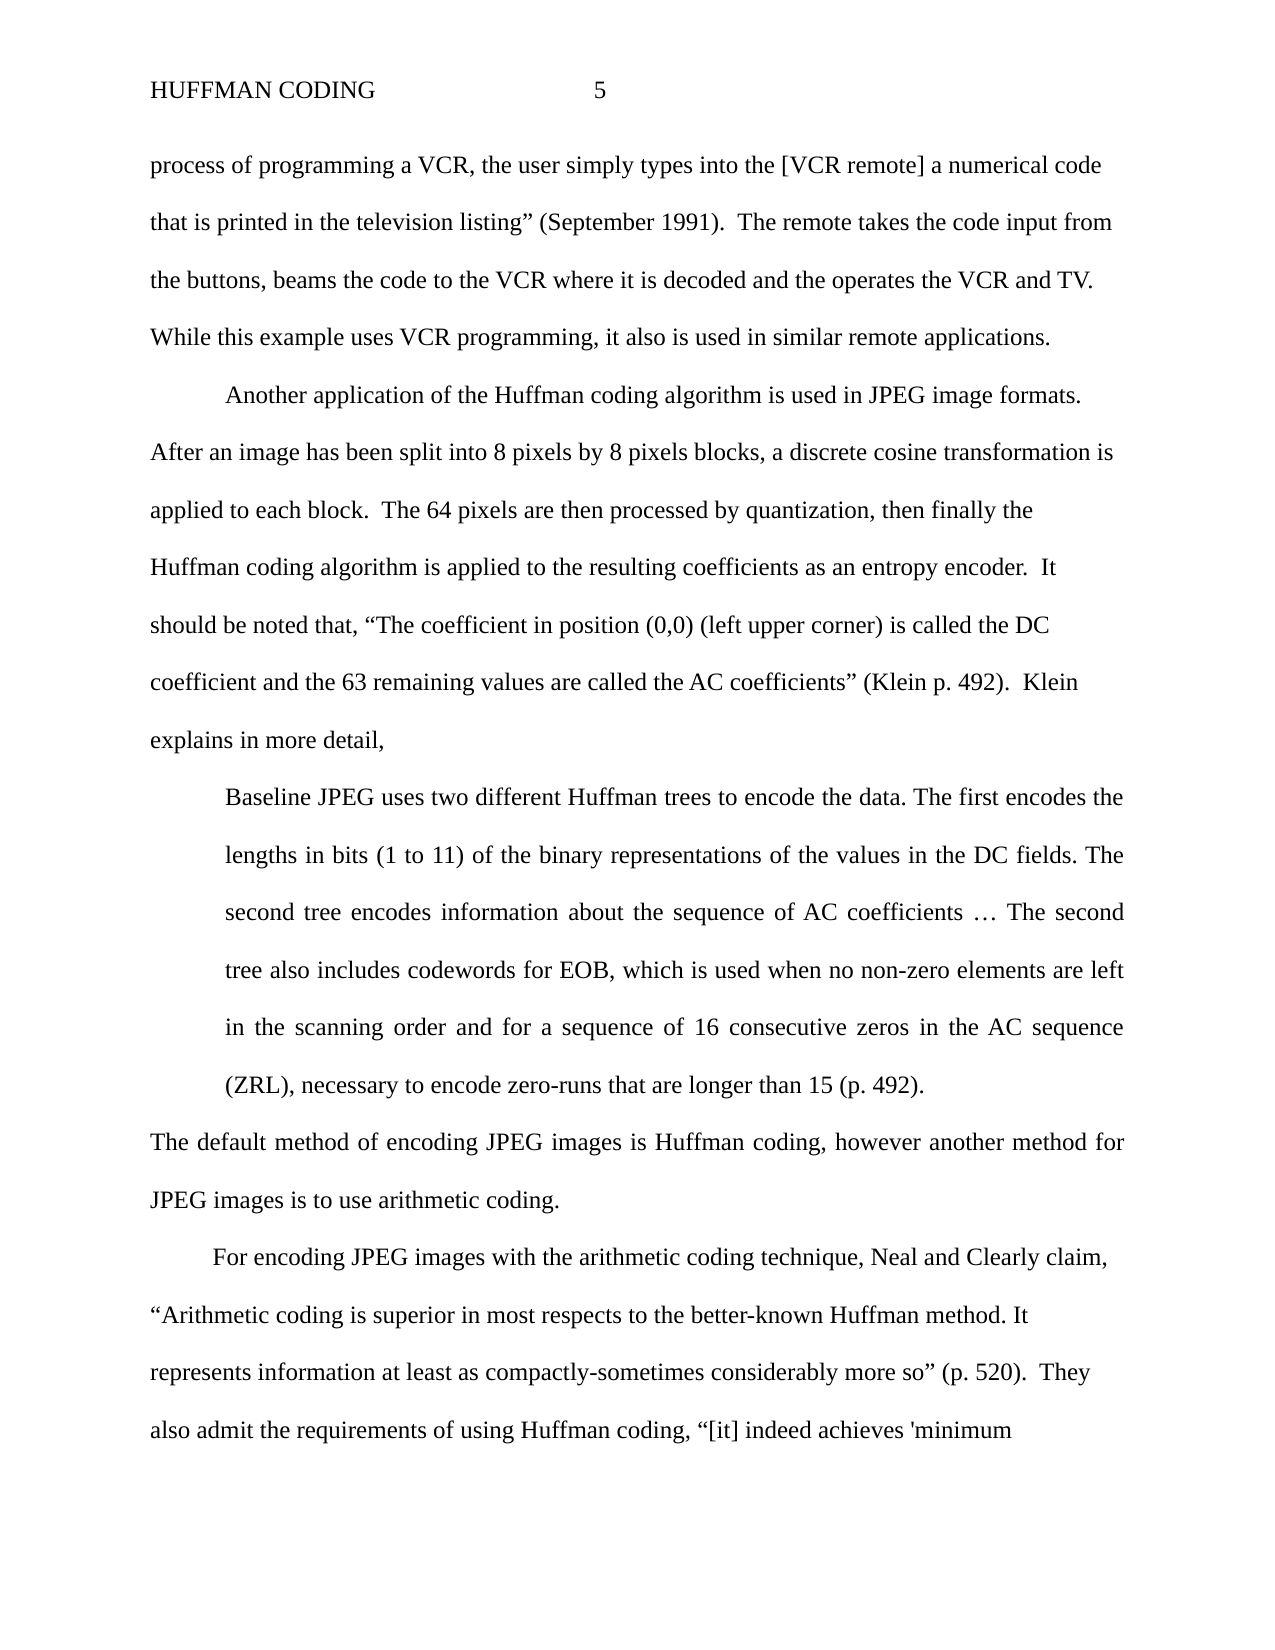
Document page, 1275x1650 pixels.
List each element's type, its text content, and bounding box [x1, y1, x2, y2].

text Baseline JPEG uses two different Huffman trees to encode the data. The first encodes the lengths in bits (1 to 11) of the binary representations of the values in the DC fields. The second tree encodes information about the sequence of AC coefficients … The second tree also includes codewords for EOB, which is used when no non-zero elements are left in the scanning order and for a sequence of 16 consecutive zeros in the AC sequence (ZRL), necessary to encode zero-runs that are longer than 15 (p. 492). [225, 782, 1125, 1099]
text Another application of the Huffman coding algorithm is used in JPEG image formats. After an image has been split into 8 pixels by 8 pixels blocks, a discrete cosine transformation is applied to each block. The 64 pixels are then processed by quantization, then finally the Huffman coding algorithm is applied to the resulting coefficients as an entropy encoder. It should be noted that, “The coefficient in position (0,0) (left upper corner) is called the DC coefficient and the 63 remaining values are called the AC coefficients” (Klein p. 492). Klein explains in more detail, [150, 380, 1125, 754]
text process of programming a VCR, the user simply types into the [VCR remote] a numerical code that is printed in the television listing” (September 1991). The remote takes the code input from the buttons, beams the code to the VCR where it is decoded and the operates the VCR and TV. While this example uses VCR programming, it also is used in similar remote applications. [150, 150, 1125, 351]
text The default method of encoding JPEG images is Huffman coding, however another method for JPEG images is to use arithmetic coding. [150, 1127, 1125, 1214]
text For encoding JPEG images with the arithmetic coding technique, Neal and Clearly claim, “Arithmetic coding is superior in most respects to the better-known Huffman method. It represents information at least as compactly-sometimes considerably more so” (p. 520). They also admit the requirements of using Huffman coding, “[it] indeed achieves 'minimum [150, 1242, 1125, 1444]
